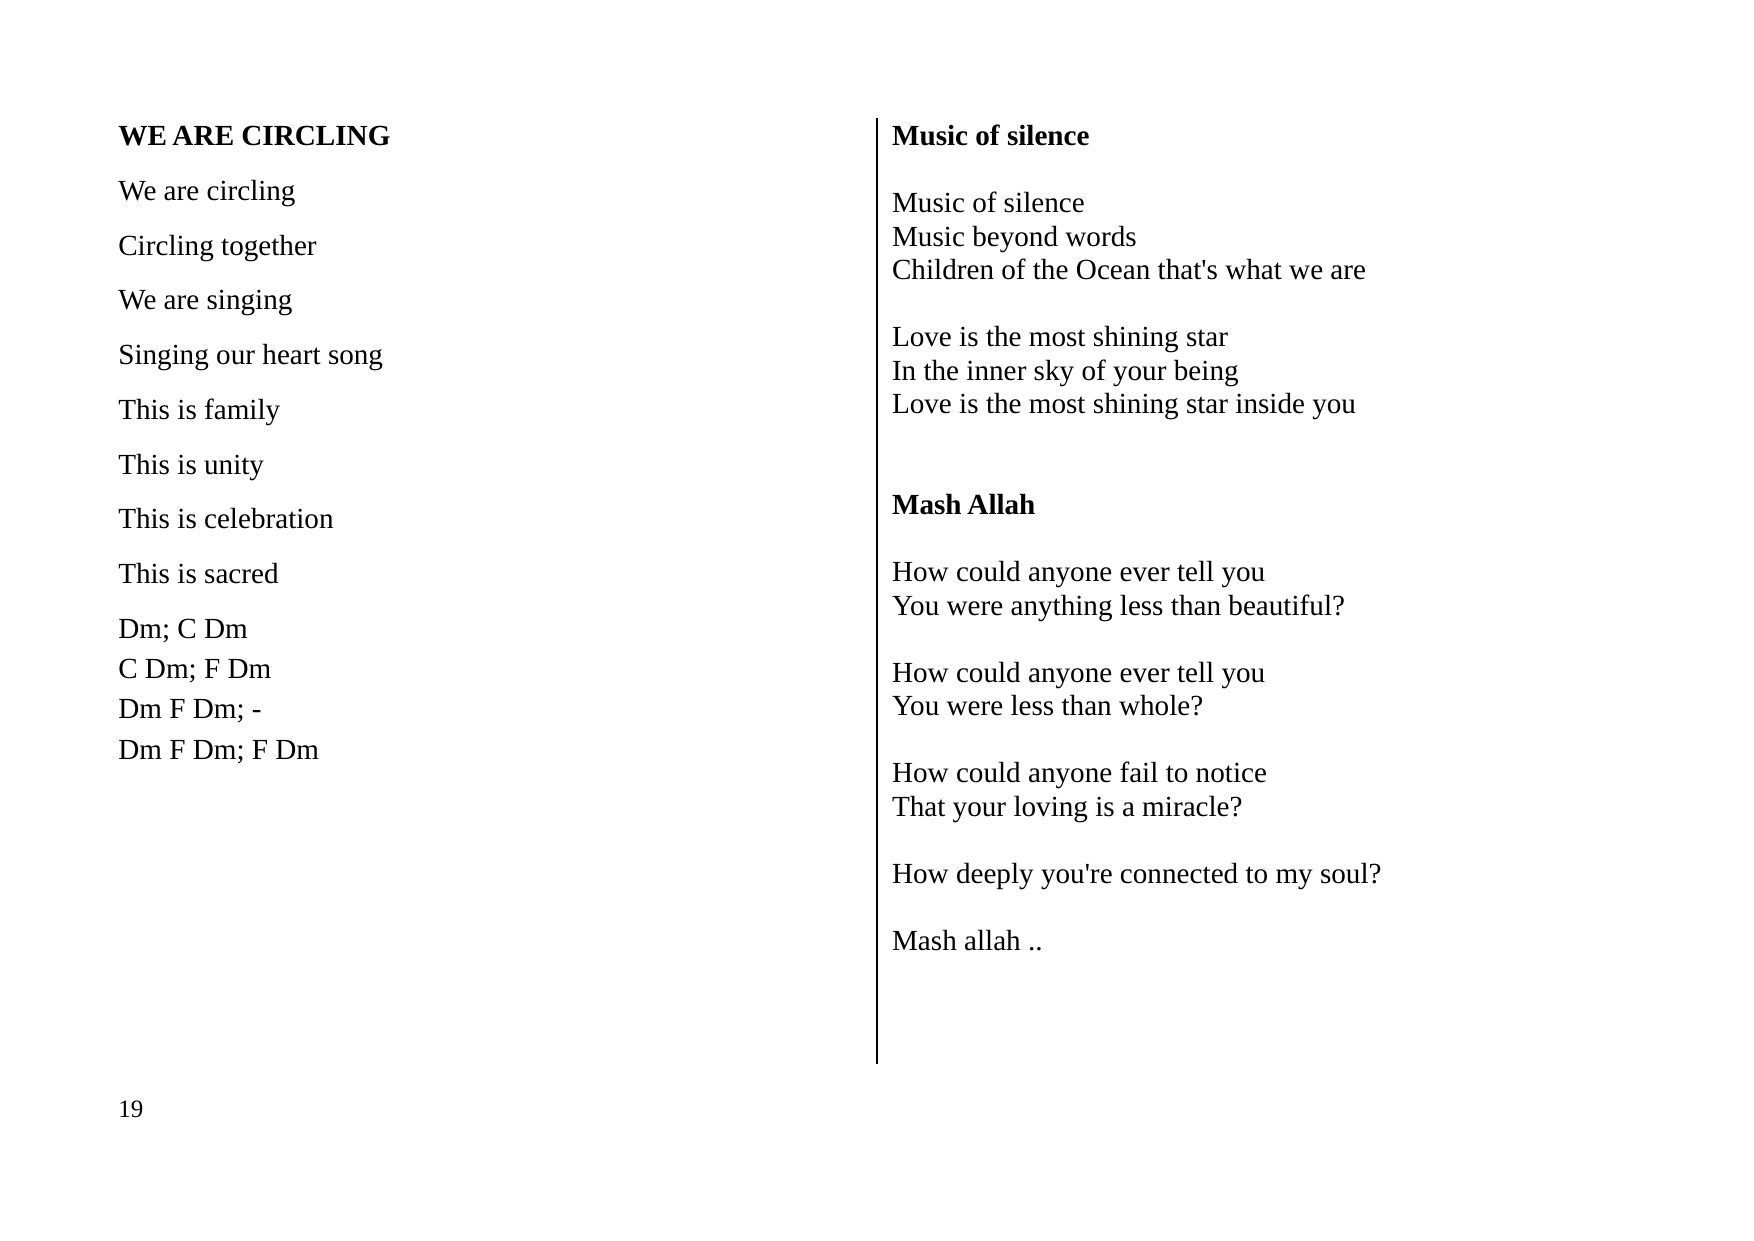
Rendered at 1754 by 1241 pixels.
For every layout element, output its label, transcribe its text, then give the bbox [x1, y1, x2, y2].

text Singing our heart song [118, 337, 862, 371]
text Music of silence [892, 118, 1635, 152]
text We are circling [118, 173, 862, 206]
text This is celebration [118, 502, 862, 535]
text You were anything less than beautiful? [892, 588, 1635, 621]
text This is sacred [118, 556, 862, 590]
text We are singing [118, 282, 862, 316]
text Mash Allah [892, 487, 1635, 521]
text How could anyone ever tell you [892, 554, 1635, 588]
text WE ARE CIRCLING [118, 118, 862, 152]
text That your loving is a miracle? [892, 789, 1635, 822]
text This is unity [118, 447, 862, 480]
text You were less than whole? [892, 688, 1635, 722]
text This is family [118, 392, 862, 426]
text Circling together [118, 228, 862, 261]
text How deeply you're connected to my soul? [892, 856, 1635, 889]
text How could anyone fail to notice [892, 755, 1635, 789]
text Mash allah .. [892, 923, 1635, 957]
text How could anyone ever tell you [892, 655, 1635, 688]
text Dm; C Dm C Dm; F Dm Dm F Dm; - Dm F Dm; F Dm [118, 611, 862, 765]
text Music of silence Music beyond words Children of the Ocean that's what we are Love is the most shining star In the inner sky of your being Love is the most shining star inside you [892, 185, 1635, 420]
